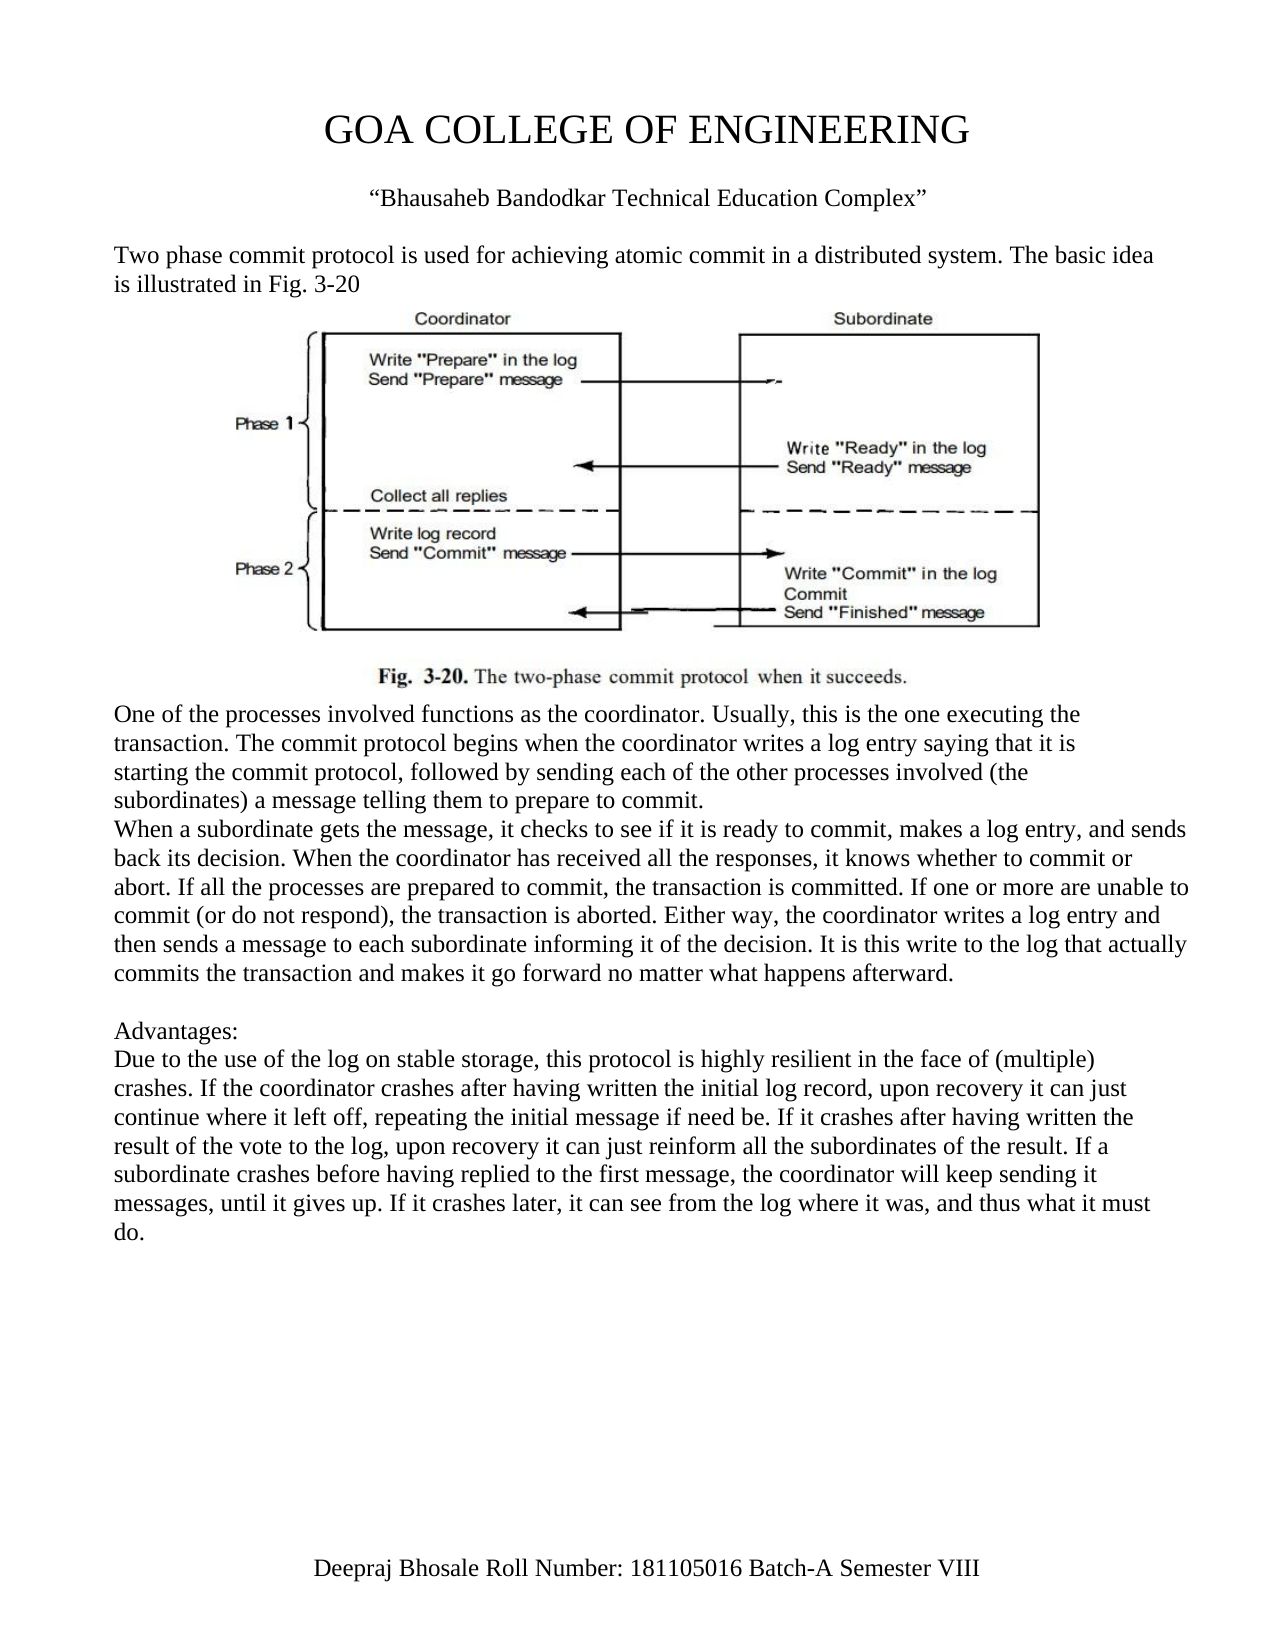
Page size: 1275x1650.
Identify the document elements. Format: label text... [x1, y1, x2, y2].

text Due to the use of the log on stable storage, this protocol is highly resilient in the face of (multiple) crashes. If the coordinator crashes after having written the initial log record, upon recovery it can just continue where it left off, repeating the initial message if need be. If it crashes after having written the result of the vote to the log, upon recovery it can just reinform all the subordinates of the result. If a subordinate crashes before having replied to the first message, the coordinator will keep sending it messages, until it gives up. If it crashes later, it can see from the log where it was, and thus what it must do. [113, 1044, 1170, 1246]
text Advantages: [113, 1016, 1191, 1044]
text Two phase commit protocol is used for achieving atomic commit in a distributed system. The basic idea is illustrated in Fig. 3-20 [113, 240, 1177, 297]
picture [235, 312, 1040, 689]
text When a subordinate gets the message, it checks to see if it is ready to commit, makes a log entry, and sends back its decision. When the coordinator has received all the responses, it knows whether to commit or abort. If all the processes are prepared to commit, the transaction is committed. If one or more are unable to commit (or do not respond), the transaction is aborted. Either way, the coordinator writes a log entry and then sends a message to each subordinate informing it of the decision. It is this write to the log that actually commits the transaction and makes it go forward no matter what happens afterward. [113, 814, 1191, 987]
text One of the processes involved functions as the coordinator. Usually, this is the one executing the transaction. The commit protocol begins when the coordinator writes a log entry saying that it is starting the commit protocol, followed by sending each of the other processes involved (the subordinates) a message telling them to prepare to commit. [113, 308, 1120, 814]
